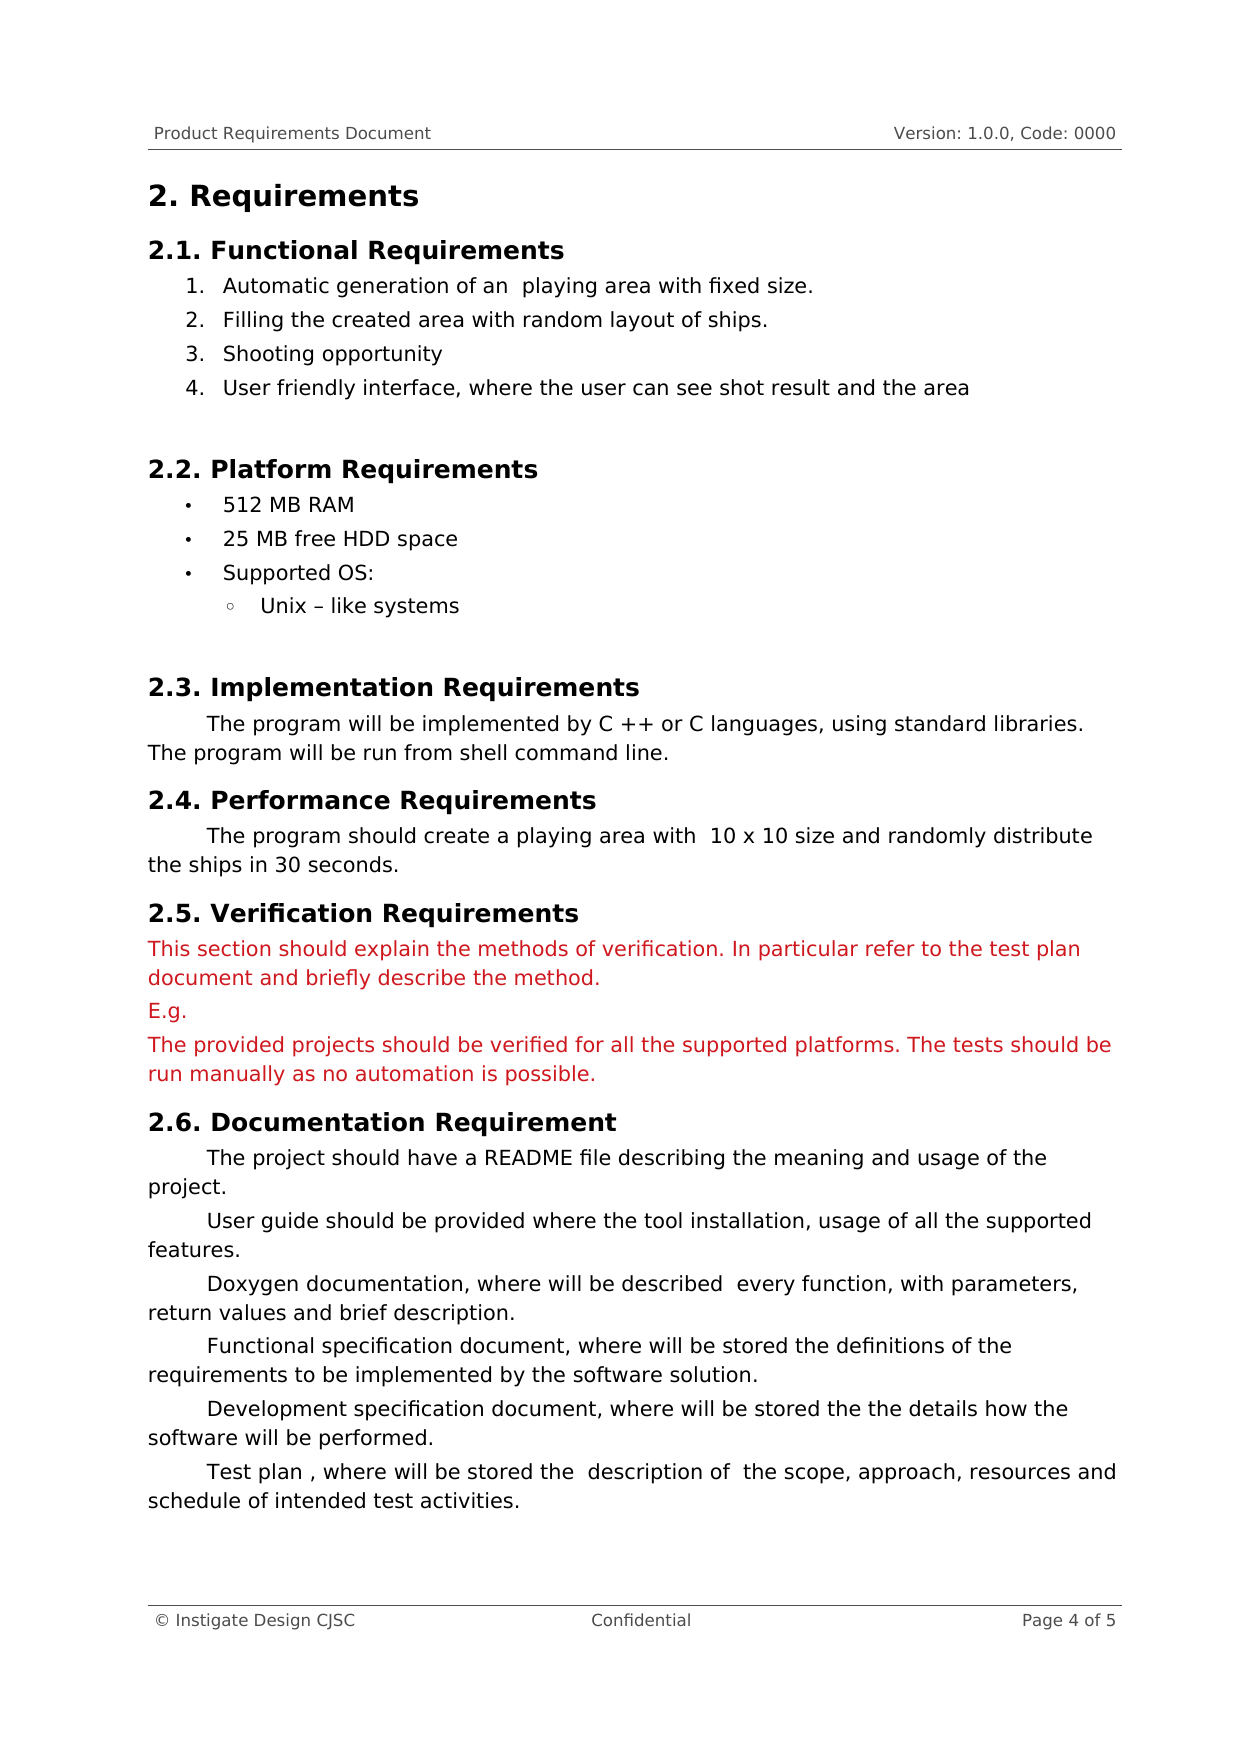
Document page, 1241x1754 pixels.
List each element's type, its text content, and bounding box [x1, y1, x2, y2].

text Test plan , where will be stored the description of the scope, approach, resources and schedule of intended test activities. [148, 1460, 1122, 1513]
subtitle Requirements [148, 179, 1122, 213]
text Development specification document, where will be stored the the details how the software will be performed. [148, 1397, 1122, 1451]
list Unix – like systems [223, 594, 1122, 618]
subtitle Platform Requirements [148, 455, 1122, 484]
list Automatic generation of an playing area with fixed size. [185, 274, 1122, 299]
list 25 MB free HDD space [185, 527, 1122, 551]
text User guide should be provided where the tool installation, usage of all the supported features. [148, 1209, 1122, 1262]
text The project should have a README file describing the meaning and usage of the project. [148, 1146, 1122, 1199]
text The program should create a playing area with 10 x 10 size and randomly distribute the ships in 30 seconds. [148, 824, 1122, 877]
text Doxygen documentation, where will be described every function, with parameters, return values and brief description. [148, 1272, 1122, 1325]
subtitle Verification Requirements [148, 899, 1122, 928]
text Functional specification document, where will be stored the definitions of the requirements to be implemented by the software solution. [148, 1334, 1122, 1388]
list Filling the created area with random layout of ships. [185, 308, 1122, 332]
list User friendly interface, where the user can see shot result and the area [185, 376, 1122, 400]
list Supported OS: [185, 561, 1122, 585]
list Shooting opportunity [185, 342, 1122, 366]
list 512 MB RAM [185, 493, 1122, 517]
subtitle Functional Requirements [148, 236, 1122, 266]
text The program will be implemented by C ++ or C languages, using standard libraries. The program will be run from shell command line. [148, 712, 1122, 765]
subtitle Documentation Requirement [148, 1108, 1122, 1137]
subtitle Implementation Requirements [148, 673, 1122, 703]
text This section should explain the methods of verification. In particular refer to the test plan document and briefly describe the method. [148, 937, 1122, 990]
subtitle Performance Requirements [148, 786, 1122, 815]
text E.g. [148, 999, 1122, 1024]
text The provided projects should be verified for all the supported platforms. The tests should be run manually as no automation is possible. [148, 1033, 1122, 1087]
